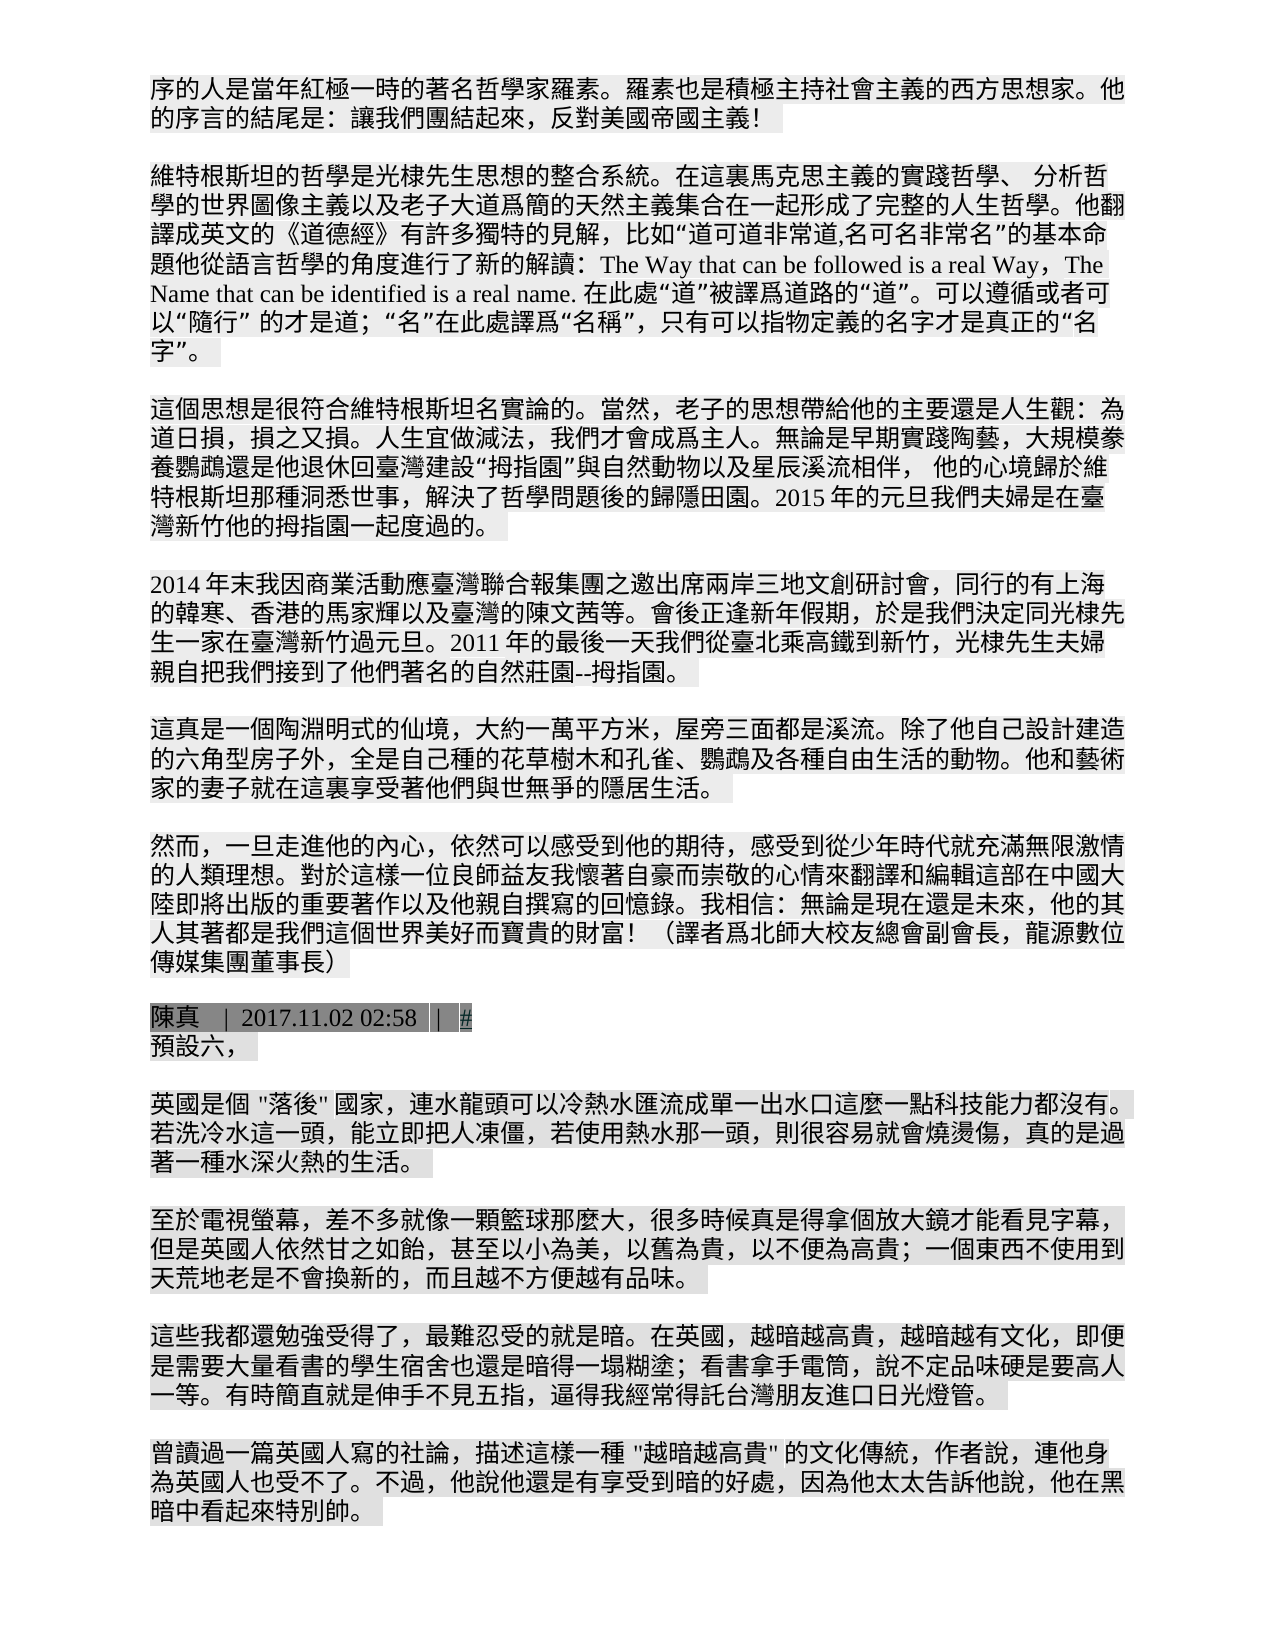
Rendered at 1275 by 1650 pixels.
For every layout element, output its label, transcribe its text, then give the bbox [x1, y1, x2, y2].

text 插播一個活動： (我對美台兩地時間的換算有算錯嗎？是台灣時間減15小時還是16小時？如果錯過，以後應該還是看得到。) 八方論談節目預告 11/01/17： 訪問：范光棣／退休哲學教授 主題：一個左派哲學家對台灣未來的看法 日期：美西 11/01/2017 時間：美西 08:00 - 09:00 PM (台灣時間11月2日早上十一點到十二點) 播出：https://www.network360.tv/#!/home 型態：現場播出 Call-In 電話：USA 925-385-0368 關於 范光棣 https://www.douban.com/group/topic/1856505/ 譯者序：維特根斯坦、馬克思、老子與范光棣 --湯潮 把這三個偉大人物的思想聯繫在一起而且真正融會貫通的人就是本書的作者范光棣先生。而我和他亦師亦友的友誼也緣於38年前他的這本英文著作《 維特根斯坦的哲學觀》。 1978年中國改革開放的一個具有象徵意義的里程碑事件，就是首次向西方派出留學生。我有幸成爲派往全世界24個人的一員在加拿大約克大學學習。而范光棣先生就是這所大學的教授。 初次結緣 我和光棣先生的初次見面很有戲劇性。那是1978年中加友好協會爲大陸留學生組織的耶誕節聚會上。在一個古老的尖頂教堂裏舉行。那天有一百多人參加，我們到達時教堂內已是人頭攢動，燈火通明，歡快安詳的聖誕曲充溢在空氣中。而光棣先生留著山羊鬍子帶著一副金絲眼鏡，穿一身披肩大褂式的印第安服裝。雙手端著一隻直徑約一米的大盆，其中盛滿夠一百多人吃的餃子餡！大家一起做鉸子，從此一直到他離開加拿大，每年中加友好協會的鉸子聚會，都是他主辦。 得知他是約克大學的教授，我們就感到更親近了。其後多次中加友協組織的活動我們多次見面，而他始終是積極分子。從此我們的友誼一直延續增長跨越了幾乎我成年後整個生命的過程，也正好是中國改革開放的編年史。 1981年4月的一個周末，他邀請我們幾位即將回國的約大留學生到他家做客。這是一個美好難忘的夜晚，我和他首次深入地談到他的專業語言哲學和維特根斯坦，這也是我首次聽到這位西方哲學家的名字。大概是覺得我對維特根斯坦充滿了好奇和興趣，臨別前他拿出一本英文書送給我，淡淡地說：“ 這本書應該比較簡潔和完整地介紹了維特根斯坦的思想。” 這就是以他的博士論文爲基礎的《維特根斯坦的哲學觀》。 初步瞭解後我驚訝地發現維特根斯坦在西方思想界竟有如此特殊的地位。他就好比是科學界的愛因斯坦深奧而神秘，成爲哲學家的哲學家。回國後我在北京師範大學外語系任教。八十年代初是中國大陸的思想界文化界無比活躍的時代，人們對西方的現代思想充滿了熱情，也開始關注維特根斯坦，但當時大家對他的普遍理解仍基於他的前期哲學《邏輯哲學論》，在50年代就有了中文譯本。當時文化界最時髦以及流傳甚廣的就是那句名言：凡不可言說的，我們須保持沈默。 維特根斯坦的著作雖然文字通俗平實，幾乎和談話一樣，但其中的哲學含義卻如墜五里雲中。當回過頭來再參照范光棣教授的這本著作，就會突然發現，這本不到五萬字的書，就像一本指南，把維特根斯坦整體哲學從早期到後期梳理的井井有條，把一個看似天書一般的哲學體系講述的清晰而生動。我也注意到西方思想界對這本書的評價：“ 范是真正讀懂維特根斯坦的第一人”，我從此被維特根斯坦迷住了。 北師大講座：性的哲學 回國後有一天接到他的一封信，說他即將到北京來。他請我們聯繫他在北京剛剛結識的女朋友。在北京的一周期間，我邀請他安排到北師大做一次講座。令我們意外和驚訝的是他主張的講座題目竟然是“性的哲學”。後來我才知道這是他在約克大學哲學系新開設的一門課，也在學校引起了爭議。八十年代初中國社會正處於思想最活躍的時期。在具有創新意識的校領導支援下，北師大成立了中國第一家具有國際視野和學術高度的“ 跨學科研究會”，幾乎囊括了北師大最優秀的中青年學者，包括： 許嘉璐、袁貴仁、姜璐、劉象愚、李德芳、王富仁、郭小淩、 黎一名等。我當年還屬於小字輩，但由於從加拿大留學回來被推舉爲“海外秘書長”，負責國際聯絡。其中最值得記憶的事之一可能就是這次講座，由我充當英語翻譯。“ 性”在大陸是禁區，至今也是敏感話題。把“性” 從哲學的角度在北師大堂皇地解讀，可以想像當時的震撼性效果。這也反映出八十年代初是怎樣一個思想開放的時代。 拜會李澤厚 在北京的其中一個日程是拜會80年代風靡一時的思想旗幟李澤厚。 他的《美的歷程》成爲大學生甚至中學生競相傳閱和引用的暢銷書。他的《批判哲學的批判》也在學術界樹立起了中國哲學學派的旗幟。這在文化大革命後的中國是難能可貴的。光棣先生和李厚澤也是因爲維特根斯坦成爲多年的朋友。我們到李厚澤和平里的家中造訪，開門迎客的是他嬌小的夫人。李澤厚膀大腰圓個子也超高和她形成了鮮明的對照。李澤厚受維特根斯坦的影響很大。他把維氏以語言爲起點的“ 太初有言”、用儒學強調行動的“太初有爲”作爲對照。闡述他對於“實踐理性”和“思維理性”的觀點。 再訪加拿大 1986年受加拿大文化委員會的邀請，我和中國社科院外文所的李文俊先生，北大的王泰來教授組成中國翻譯家代表團到加拿大訪問。在這之前我們三人都不斷發表了有關加拿大詩歌的論文和譯介作品。我們的任務是採訪加拿大詩人和學者，向中國讀者更加深入全面地介紹加拿大詩歌和文學。此訪的結果就是的後來由上海譯文出版社出版的《比眼淚更美：加拿大現當代詩選》。1986年中國的國際文化交流和學術交流達到了前所未有的繁榮。這次爲期一個月的外訪安排竟啓動了我再回約克大學繼續學業的想法。得知我將赴加， 時任加拿大約克大學哲學系主任的光棣先生十分高興，邀請我在約克大學擔任《中國現代哲學》一課的講座教授。在我的要求下，還協助我安排入學手續還欣然擔任我的導師。 1986年8月，我在東京探望過在早稻田大學訪學的妻子後到達多倫多，光棣先生親自到機場接我入住在他東區湖畔的家中。從此在朋友的基礎上我們又開始了師生之誼，開始了我對維特根斯坦的專業研究之路。 單身聚樂部 回到約克後我和光棣先生從上課到生活都在一起。這是我全面瞭解他的工作、生活以及朋友圈的難忘時期。我們一起談哲學、政治、價值觀和生活觀。除了他自己的回憶錄外，我所認識的他是一個智慧、單純、正直、極具個性和愛憎分明的人。光棣先生的第一個妻子是美國人，育有三男一女， 各個都是歐洲人模樣。我們都是驚歎基因和人種的奇妙。中國人和歐美人的後代長相都偏于歐美人，而日本人和歐美人的後代長相卻偏于亞洲人。當時約克大學的哲學系還有兩位著名的教授： 研究分析哲學和人工智慧的康橋博士尚克、 研究藝術史和海德格爾的薩姆.馬林。我們四個人單身漢，要麽離婚，要麽妻子不在身邊。所以經常周末輪流坐莊在餐館聚餐討論跨學科問題並享受美食。當時我們把這個單身俱樂部也稱爲“哲學四人幫”。我對人工智慧和海德的興趣也是從那時開始的。 翻譯《哲學研究》 加拿大的研究生課程形式靈活，在光棣先生的提議下，學術委員會同意我把維特根斯坦的最重要著作《哲學探討》翻譯成中文代替我的碩士畢業論文。范先生的觀點是，維特根斯坦的這本書需要逐字逐句研讀清楚。而大部門的學者都選擇一些章節，繞開了最難懂的部分。通過翻譯成另一種語言可以達到對全書精益求精的理解。此書的翻譯過程，證明了這個觀點的正確性。因爲經過短短一年多的時間，我基本能全面深入的瞭解維特根斯坦思想體系。 翻譯過程是在光棣先生的全程指導和審核下進行。往往都是我翻譯幾節就和他討論一個下午，經過修訂後再次討論。比如，在翻譯“meaning”一詞是我的初譯“意義”。但光棣先生說維特根斯坦的基本思想反對這類解讀。因爲“意義”是無法在現實世界中找到對應物。經過探討這個詞翻譯爲“意思”。 這本書翻譯完成後先後在中國大陸的三聯書店和臺灣的水牛出版社出 版。爲中國學界研究維特根斯坦的思想提供了方便。隨後陸續還有幾個版本問世，包括河北出版社，陳嘉映等。它們也各自豐富了對維特根斯坦的理解。 "參政"與"經商" 光棣先生曾和中國政界有過非常傳奇的交往。1972年他作爲臺灣的愛國青年和美國學者應周恩來總理的邀請多次訪問大陸，曾當面與周總理討論臺灣問題和中美關係。我去他家時還驕傲地給我看周總理送他的1968陶瓶茅臺酒！開放時期他和前總理朱鎔基也有過一段非常難忘的友誼。1985年還在擔任國家經委副主任的朱鎔基率團訪問加拿大，在光棣先生家中做客，他對這位既會做陶器，又在家中養了上百隻鸚鵡和禽鳥的哲學家印象極爲深刻。後來無論在擔任上海市長還是總理期間都一直保持著友誼，每次訪大陸時都會招持他，且稱他為"老朋友"。 1989年朱鎔基的女兒朱燕來剛從人民大學哲學系畢業後留學加拿大就是他幫忙辦的。 90年代初中國改革開放的大潮洶湧澎湃，我通過哲學的研究提出了“知識主體論”的觀點。主張知識份子應該不但要解釋世界也要身體力行參與改造世界。因此開始辦公司創業。光棣先生也創辦了體現著他的人生觀的健康飲料公司。這個健康飲料基於曾在中國大陸和亞洲風靡一時的“紅茶菌”活菌爲原理，以茶和中藥的配方爲參照，加入了光棣先生的哲學思想和生命理論。所以飲料的名稱是“ 范教授的陰陽調合飲料”，logo就以太極圖爲原型。這也成爲他後來在臺灣明新大學創建“休閒系”的內容組成部分。 范光棣的思想觀和理論體系由馬克思主義、維特根斯坦思想以及老子的思想組成。從他的自述中可以知道，早在臺灣的學生時代他就無限向往馬克思主義和社會主義，私下裏閱讀馬克思、毛澤東的著作。 70年代他同歐美的一批左翼學者學者過從甚密，主編了具有學術影響力的刊物《社會實踐》Social Praxis）；他主編的一本厚達400頁的《 美國帝國主義讀本》（Readings in US Imperialism），討論美國政治、軍事、經濟、文化在全世界的侵略和霸權。 爲這本書做序的人是當年紅極一時的著名哲學家羅素。羅素也是積極主持社會主義的西方思想家。他的序言的結尾是：讓我們團結起來，反對美國帝國主義！ 維特根斯坦的哲學是光棣先生思想的整合系統。在這裏馬克思主義的實踐哲學、 分析哲學的世界圖像主義以及老子大道爲簡的天然主義集合在一起形成了完整的人生哲學。他翻譯成英文的《道德經》有許多獨特的見解，比如“道可道非常道,名可名非常名”的基本命題他從語言哲學的角度進行了新的解讀：The Way that can be followed is a real Way，The Name that can be identified is a real name. 在此處“道”被譯爲道路的“道”。可以遵循或者可以“隨行” 的才是道；“名”在此處譯爲“名稱”，只有可以指物定義的名字才是真正的“名字”。 這個思想是很符合維特根斯坦名實論的。當然，老子的思想帶給他的主要還是人生觀：為道日損，損之又損。人生宜做減法，我們才會成爲主人。無論是早期實踐陶藝，大規模豢養鸚鵡還是他退休回臺灣建設“拇指園”與自然動物以及星辰溪流相伴， 他的心境歸於維特根斯坦那種洞悉世事，解決了哲學問題後的歸隱田園。2015年的元旦我們夫婦是在臺灣新竹他的拇指園一起度過的。 2014年末我因商業活動應臺灣聯合報集團之邀出席兩岸三地文創研討會，同行的有上海的韓寒、香港的馬家輝以及臺灣的陳文茜等。會後正逢新年假期，於是我們決定同光棣先生一家在臺灣新竹過元旦。2011年的最後一天我們從臺北乘高鐵到新竹，光棣先生夫婦親自把我們接到了他們著名的自然莊園--拇指園。 這真是一個陶淵明式的仙境，大約一萬平方米，屋旁三面都是溪流。除了他自己設計建造的六角型房子外，全是自己種的花草樹木和孔雀、鸚鵡及各種自由生活的動物。他和藝術家的妻子就在這裏享受著他們與世無爭的隱居生活。 然而，一旦走進他的內心，依然可以感受到他的期待，感受到從少年時代就充滿無限激情的人類理想。對於這樣一位良師益友我懷著自豪而崇敬的心情來翻譯和編輯這部在中國大陸即將出版的重要著作以及他親自撰寫的回憶錄。我相信：無論是現在還是未來，他的其人其著都是我們這個世界美好而寶貴的財富！（譯者爲北師大校友總會副會長，龍源數位傳媒集團董事長） [150, 75, 1125, 978]
text 預設六， 英國是個 "落後" 國家，連水龍頭可以冷熱水匯流成單一出水口這麼一點科技能力都沒有。若洗冷水這一頭，能立即把人凍僵，若使用熱水那一頭，則很容易就會燒燙傷，真的是過著一種水深火熱的生活。 至於電視螢幕，差不多就像一顆籃球那麼大，很多時候真是得拿個放大鏡才能看見字幕，但是英國人依然甘之如飴，甚至以小為美，以舊為貴，以不便為高貴；一個東西不使用到天荒地老是不會換新的，而且越不方便越有品味。 這些我都還勉強受得了，最難忍受的就是暗。在英國，越暗越高貴，越暗越有文化，即便是需要大量看書的學生宿舍也還是暗得一塌糊塗；看書拿手電筒，說不定品味硬是要高人一等。有時簡直就是伸手不見五指，逼得我經常得託台灣朋友進口日光燈管。 曾讀過一篇英國人寫的社論，描述這樣一種 "越暗越高貴" 的文化傳統，作者說，連他身為英國人也受不了。不過，他說他還是有享受到暗的好處，因為他太太告訴他說，他在黑暗中看起來特別帥。 不光是個人會預設某種 "文法標竿"，社會也一樣。在甲社會視為理所當然、不證自明之事，在乙社會卻不一定如此。舉個例，剛到英國頭兩年，我是醫學系的訪問學者，後來念完哲學轉換課程後，正式轉念哲學，你知道嗎？台灣留英的留學生圈子裏居然突然盛傳說我是密醫，說我被劍橋醫學系發現密醫身份，於是 "只好" 改念哲學。 這樣一種謠傳的背後預設了什麼樣的思維？預設了 "醫學系是高貴的、哲學系是低賤的" 的典型台式思維，因此，台灣人基本上不太會相信有人會醫學不念卻跑去念哲學。但在英國，所謂優秀人才會只想唸醫學嗎？當然不會。反倒越是 "沒有用" 的學科，例如文史哲，越受到人們的推崇，越吸引那些特別聰明的學生。但是，在台灣 (或大陸也一樣)，你恐怕很難想像會有多少學生立志研究老莊或孔孟思想。 背後預設文法的不同，決定了一個人的 "眼光"，決定了他如何看待人事物的意義與價值，決定一個社會的走向。預設文法就像一種算數系統，你不可能也不需要去質疑每一道演算例題，你需要弄清楚的是它的演算機制或演算方法。 我們住在同一個星球上，看到的卻是不同的 "世界"，因為眼光如何，世界便如何；看待世界的眼光決定了世界的模樣。當眼光改變，世界也就跟著變了；表面上好像什麼都沒變，其實一切都已改變。聽起來像在傳教，其實恰恰就是如此。 [150, 1032, 1125, 1555]
text 陳真 | 2017.11.02 02:58 | # [150, 1003, 1125, 1032]
